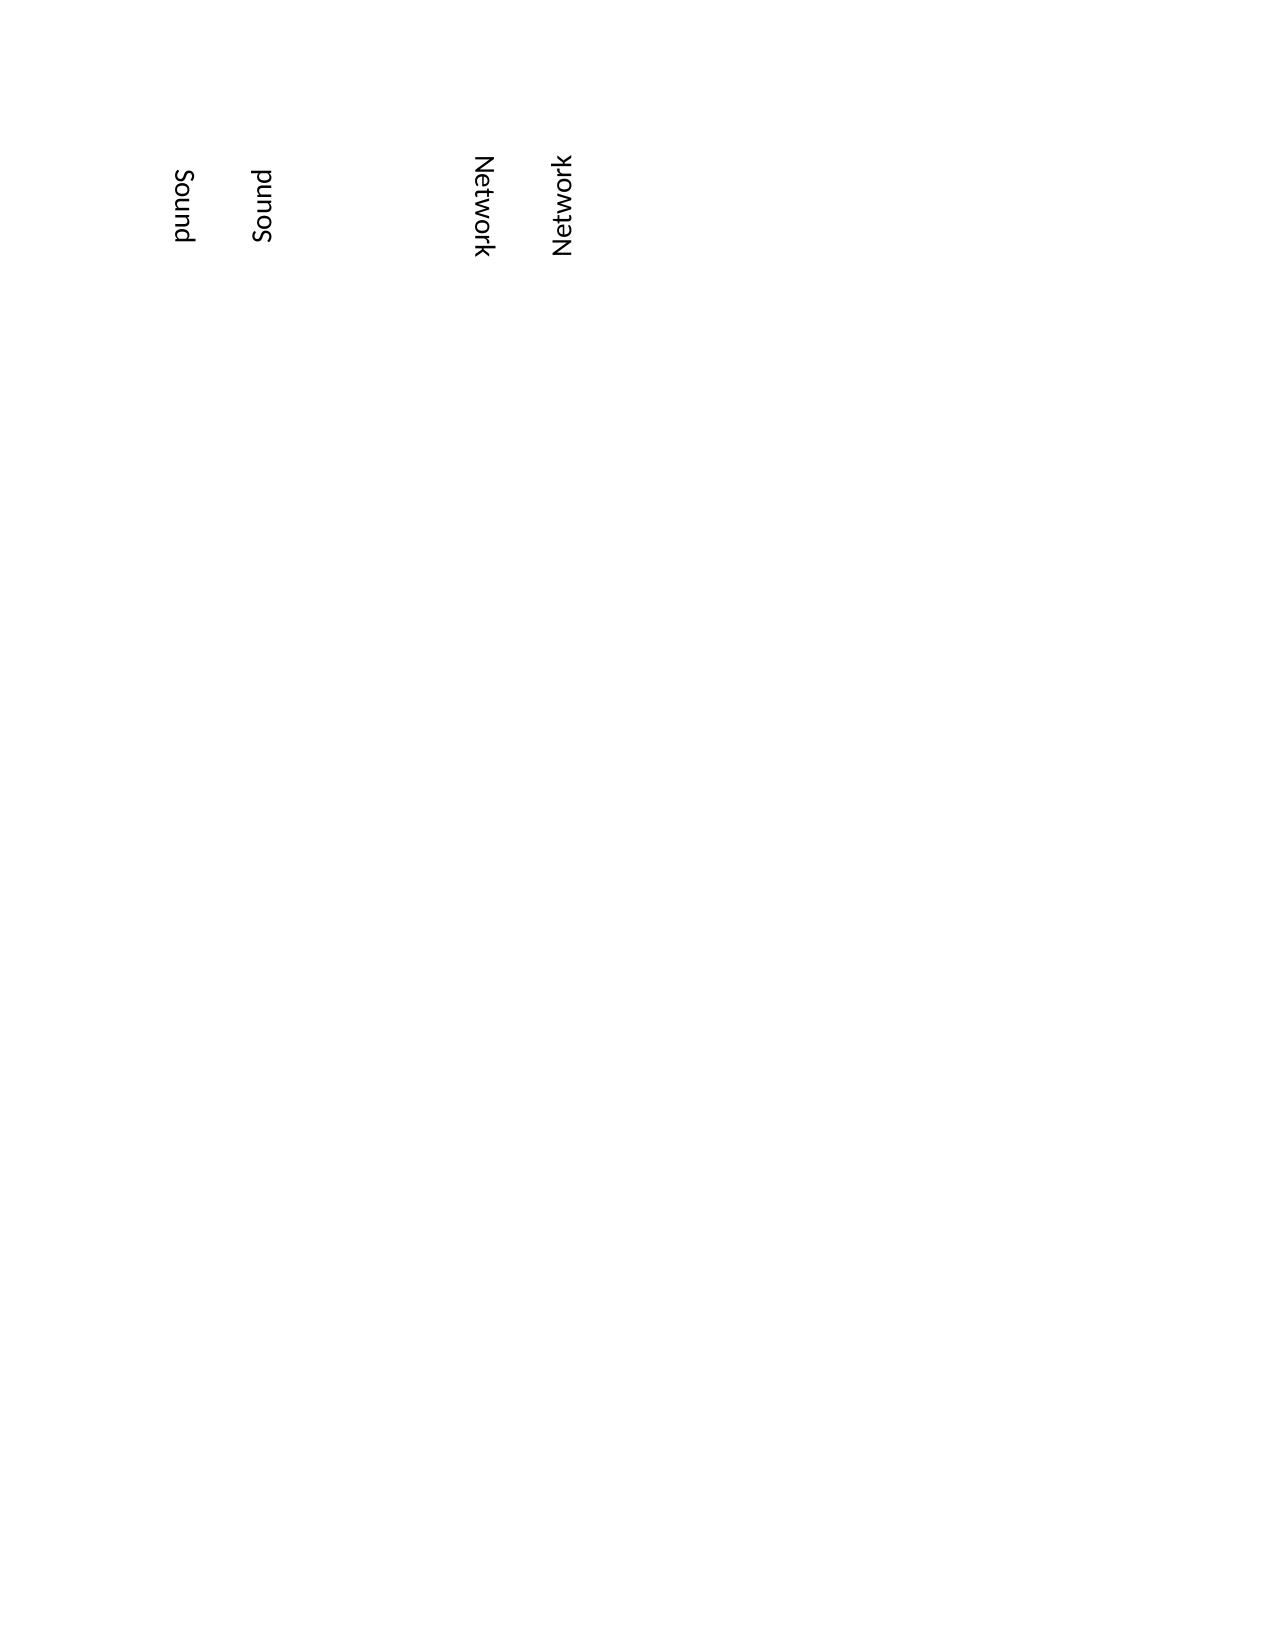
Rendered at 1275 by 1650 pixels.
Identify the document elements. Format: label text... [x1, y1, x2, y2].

table_cell [824, 75, 898, 337]
table_cell [749, 75, 823, 337]
table_cell [1124, 75, 1198, 337]
table_cell Sound [224, 75, 298, 337]
table_cell Network [524, 75, 598, 337]
table_cell Sound [149, 75, 223, 337]
table_cell Network [449, 75, 523, 337]
table_cell [1049, 75, 1123, 337]
table_cell [899, 75, 1048, 337]
table_cell [299, 75, 448, 337]
table_cell [599, 75, 748, 337]
